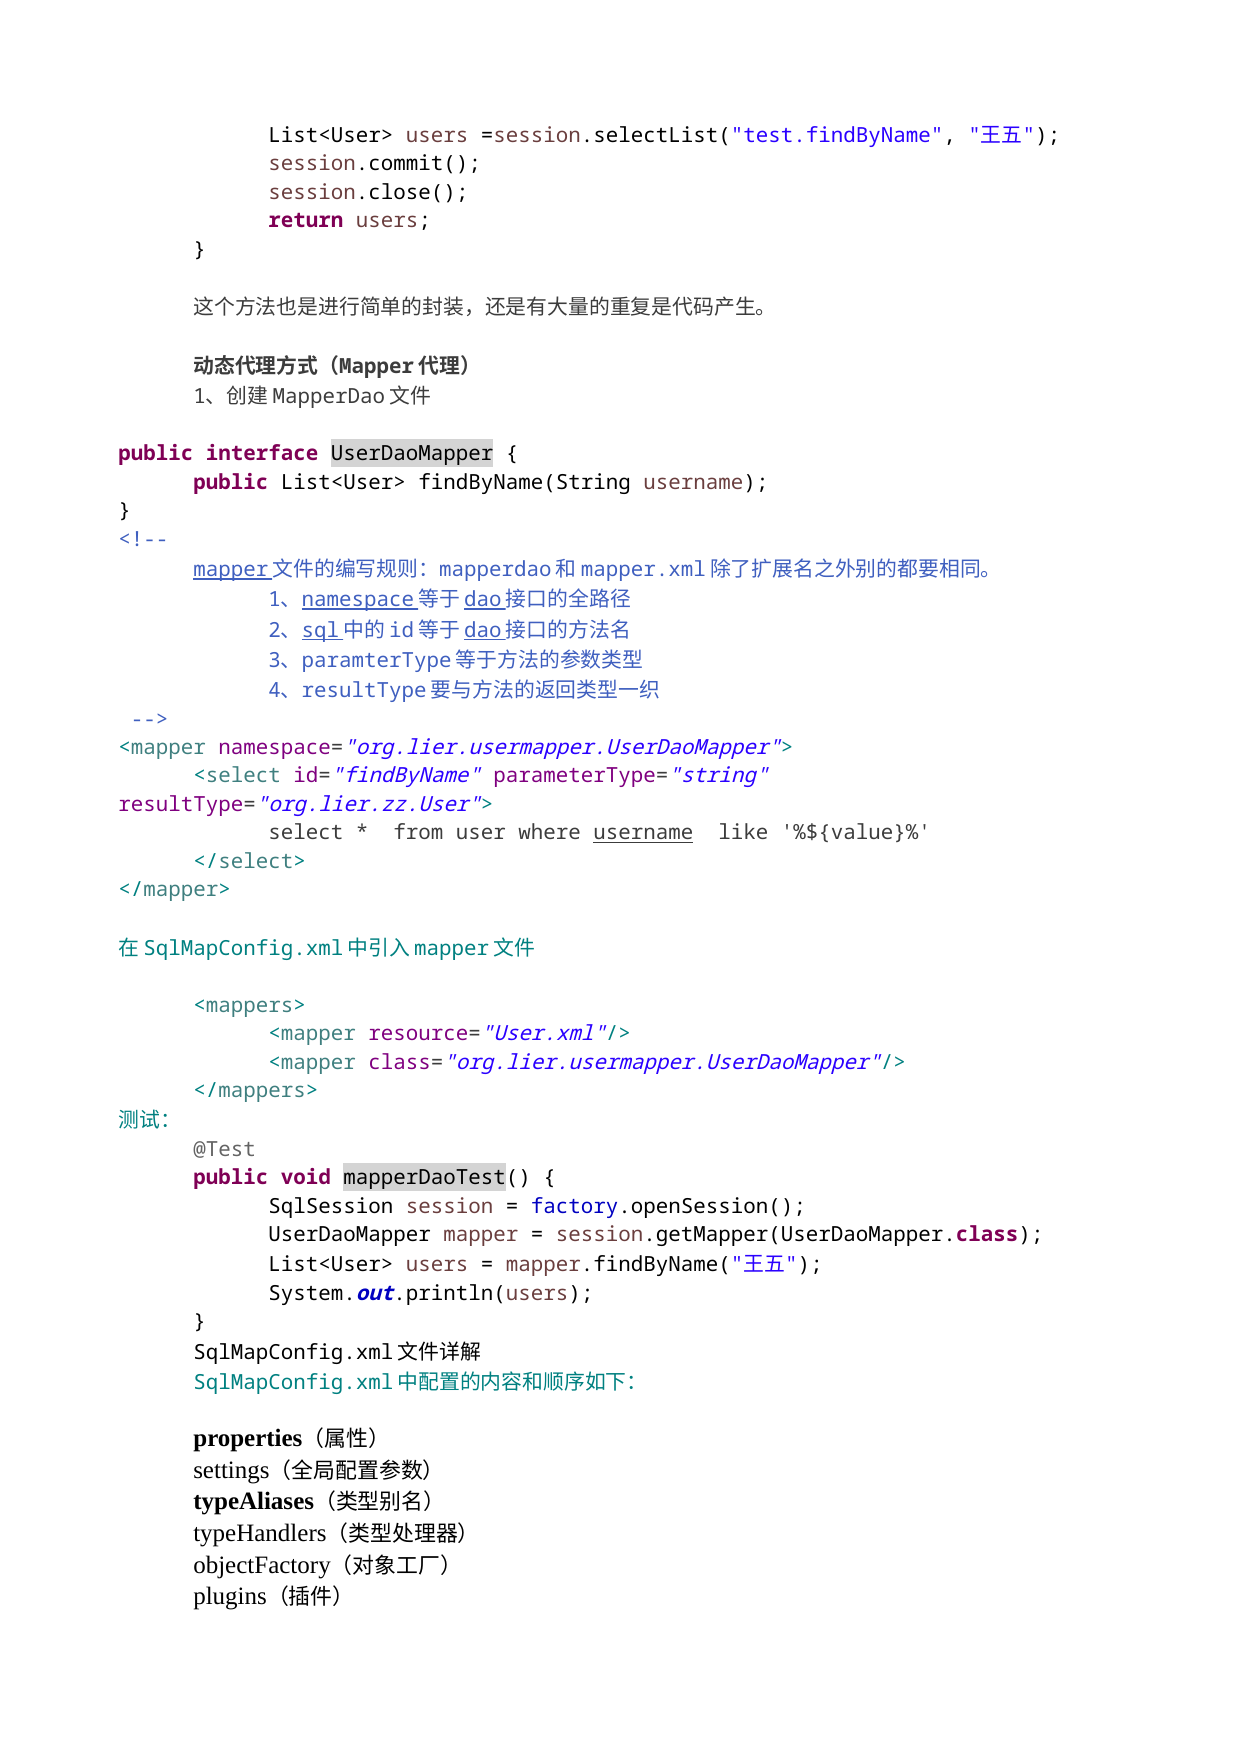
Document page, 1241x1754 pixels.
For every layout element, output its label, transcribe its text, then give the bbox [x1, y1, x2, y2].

text List<User> users = mapper.findByName("王五"); [118, 1248, 1122, 1278]
text SqlSession session = factory.openSession(); [118, 1191, 1122, 1219]
text 动态代理方式（Mapper代理） [118, 349, 1122, 380]
text @Test [118, 1134, 1122, 1162]
text <mappers> [118, 990, 1122, 1018]
text objectFactory（对象工厂） [118, 1548, 1122, 1579]
text settings（全局配置参数） [118, 1453, 1122, 1484]
text } [118, 1306, 1122, 1335]
text plugins（插件） [118, 1579, 1122, 1611]
text </mapper> [118, 874, 1122, 903]
text </select> [118, 846, 1122, 874]
text return users; [118, 205, 1122, 234]
text <mapper resource="User.xml"/> [118, 1018, 1122, 1047]
text 这个方法也是进行简单的封装，还是有大量的重复是代码产生。 [118, 291, 1122, 321]
text </mappers> [118, 1075, 1122, 1104]
text 1、创建MapperDao文件 [118, 380, 1122, 410]
text } [118, 234, 1122, 262]
text <select id="findByName" parameterType="string" resultType="org.lier.zz.User"> [118, 761, 1122, 817]
text <mapper class="org.lier.usermapper.UserDaoMapper"/> [118, 1047, 1122, 1075]
text --> [118, 704, 1122, 732]
text 测试： [118, 1104, 1122, 1134]
text SqlMapConfig.xml中配置的内容和顺序如下： [118, 1365, 1122, 1396]
text typeAliases（类型别名） [118, 1484, 1122, 1516]
text } [118, 495, 1122, 524]
text session.commit(); [118, 148, 1122, 177]
text public void mapperDaoTest() { [118, 1162, 1122, 1191]
text properties（属性） [118, 1421, 1122, 1453]
text System.out.println(users); [118, 1278, 1122, 1306]
text select * from user where username like '%${value}%' [118, 817, 1122, 846]
text public interface UserDaoMapper { [118, 438, 1122, 467]
text session.close(); [118, 177, 1122, 205]
text <mapper namespace="org.lier.usermapper.UserDaoMapper"> [118, 732, 1122, 761]
text 4、resultType要与方法的返回类型一织 [118, 673, 1122, 704]
text <!-- [118, 524, 1122, 552]
text 在SqlMapConfig.xml中引入mapper文件 [118, 931, 1122, 962]
text 2、sql中的id等于dao接口的方法名 [118, 613, 1122, 643]
text UserDaoMapper mapper = session.getMapper(UserDaoMapper.class); [118, 1219, 1122, 1248]
text mapper文件的编写规则：mapperdao和mapper.xml除了扩展名之外别的都要相同。 [118, 552, 1122, 582]
text typeHandlers（类型处理器） [118, 1516, 1122, 1548]
text List<User> users =session.selectList("test.findByName", "王五"); [118, 118, 1122, 148]
text 3、paramterType等于方法的参数类型 [118, 643, 1122, 673]
text public List<User> findByName(String username); [118, 467, 1122, 495]
text SqlMapConfig.xml文件详解 [118, 1335, 1122, 1365]
text 1、namespace等于dao接口的全路径 [118, 582, 1122, 613]
